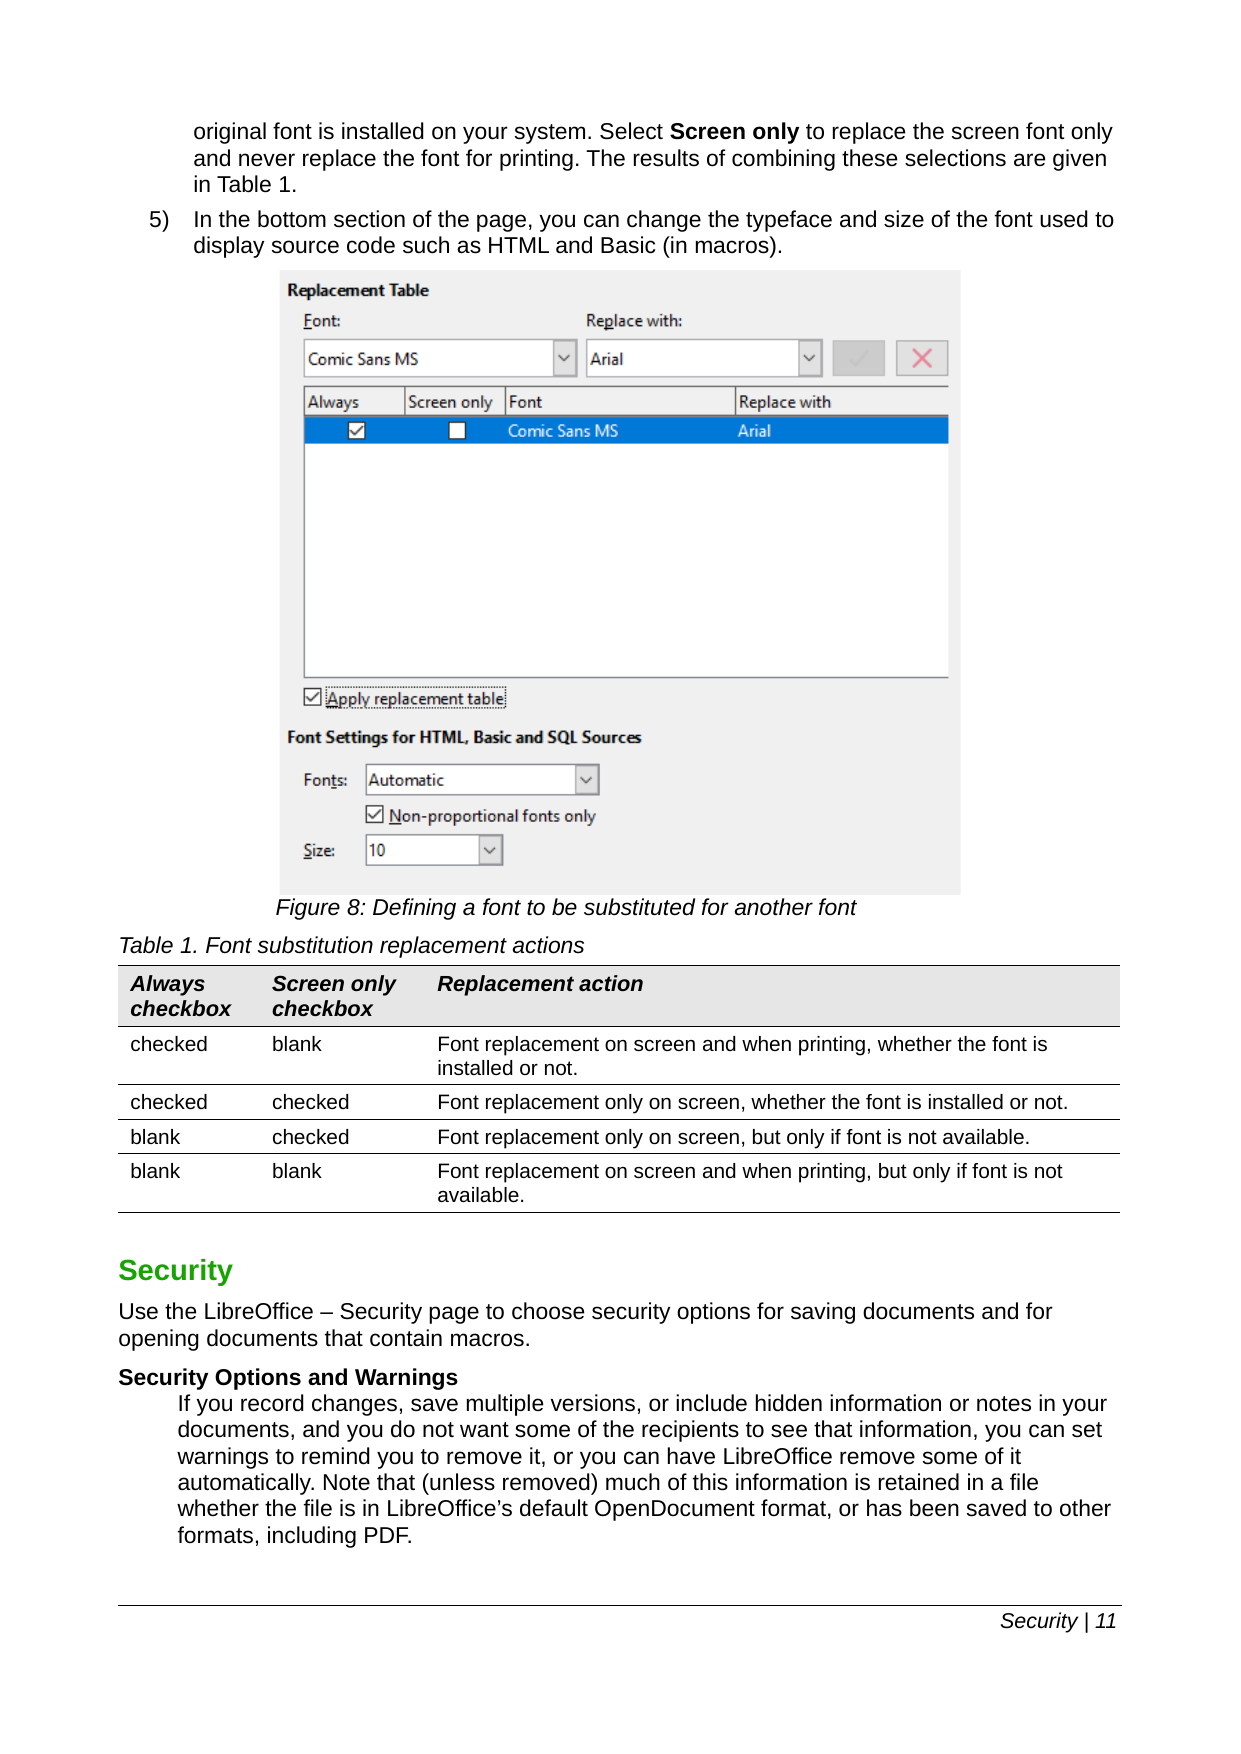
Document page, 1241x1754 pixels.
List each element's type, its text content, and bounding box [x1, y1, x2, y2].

table_cell Font replacement only on screen, whether the font is installed or not. [425, 1085, 1120, 1119]
table_cell Font replacement on screen and when printing, but only if font is not available. [425, 1154, 1120, 1212]
table_cell blank [118, 1120, 260, 1153]
text Security Options and Warnings [118, 1363, 1122, 1390]
table_cell blank [260, 1154, 425, 1212]
table_header Always checkbox [118, 966, 260, 1026]
text Table 1. Font substitution replacement actions [118, 932, 1122, 959]
table_cell blank [260, 1027, 425, 1084]
list original font is installed on your system. Select Screen only to replace the screen font only and never replace the font for printing. The results of combining these selections are given in Table 1. [169, 118, 1122, 197]
table_cell blank [118, 1154, 260, 1212]
subtitle Security [118, 1253, 1122, 1287]
table_cell checked [260, 1085, 425, 1119]
table_cell Font replacement on screen and when printing, whether the font is installed or not. [425, 1027, 1120, 1084]
text Figure 8: Defining a font to be substituted for another font [275, 271, 965, 921]
table_cell checked [118, 1085, 260, 1119]
table_cell Font replacement only on screen, but only if font is not available. [425, 1120, 1120, 1153]
table_cell checked [260, 1120, 425, 1153]
table_cell checked [118, 1027, 260, 1084]
text Use the LibreOffice – Security page to choose security options for saving documents and for opening documents that contain macros. [118, 1298, 1122, 1351]
picture [279, 270, 961, 895]
table_header Replacement action [425, 966, 1120, 1026]
list In the bottom section of the page, you can change the typeface and size of the font used to display source code such as HTML and Basic (in macros). [169, 206, 1122, 259]
table_header Screen only checkbox [260, 966, 425, 1026]
text If you record changes, save multiple versions, or include hidden information or notes in your documents, and you do not want some of the recipients to see that information, you can set warnings to remind you to remove it, or you can have LibreOffice remove some of it automatically. Note that (unless removed) much of this information is retained in a file whether the file is in LibreOffice’s default OpenDocument format, or has been saved to other formats, including PDF. [177, 1390, 1122, 1548]
